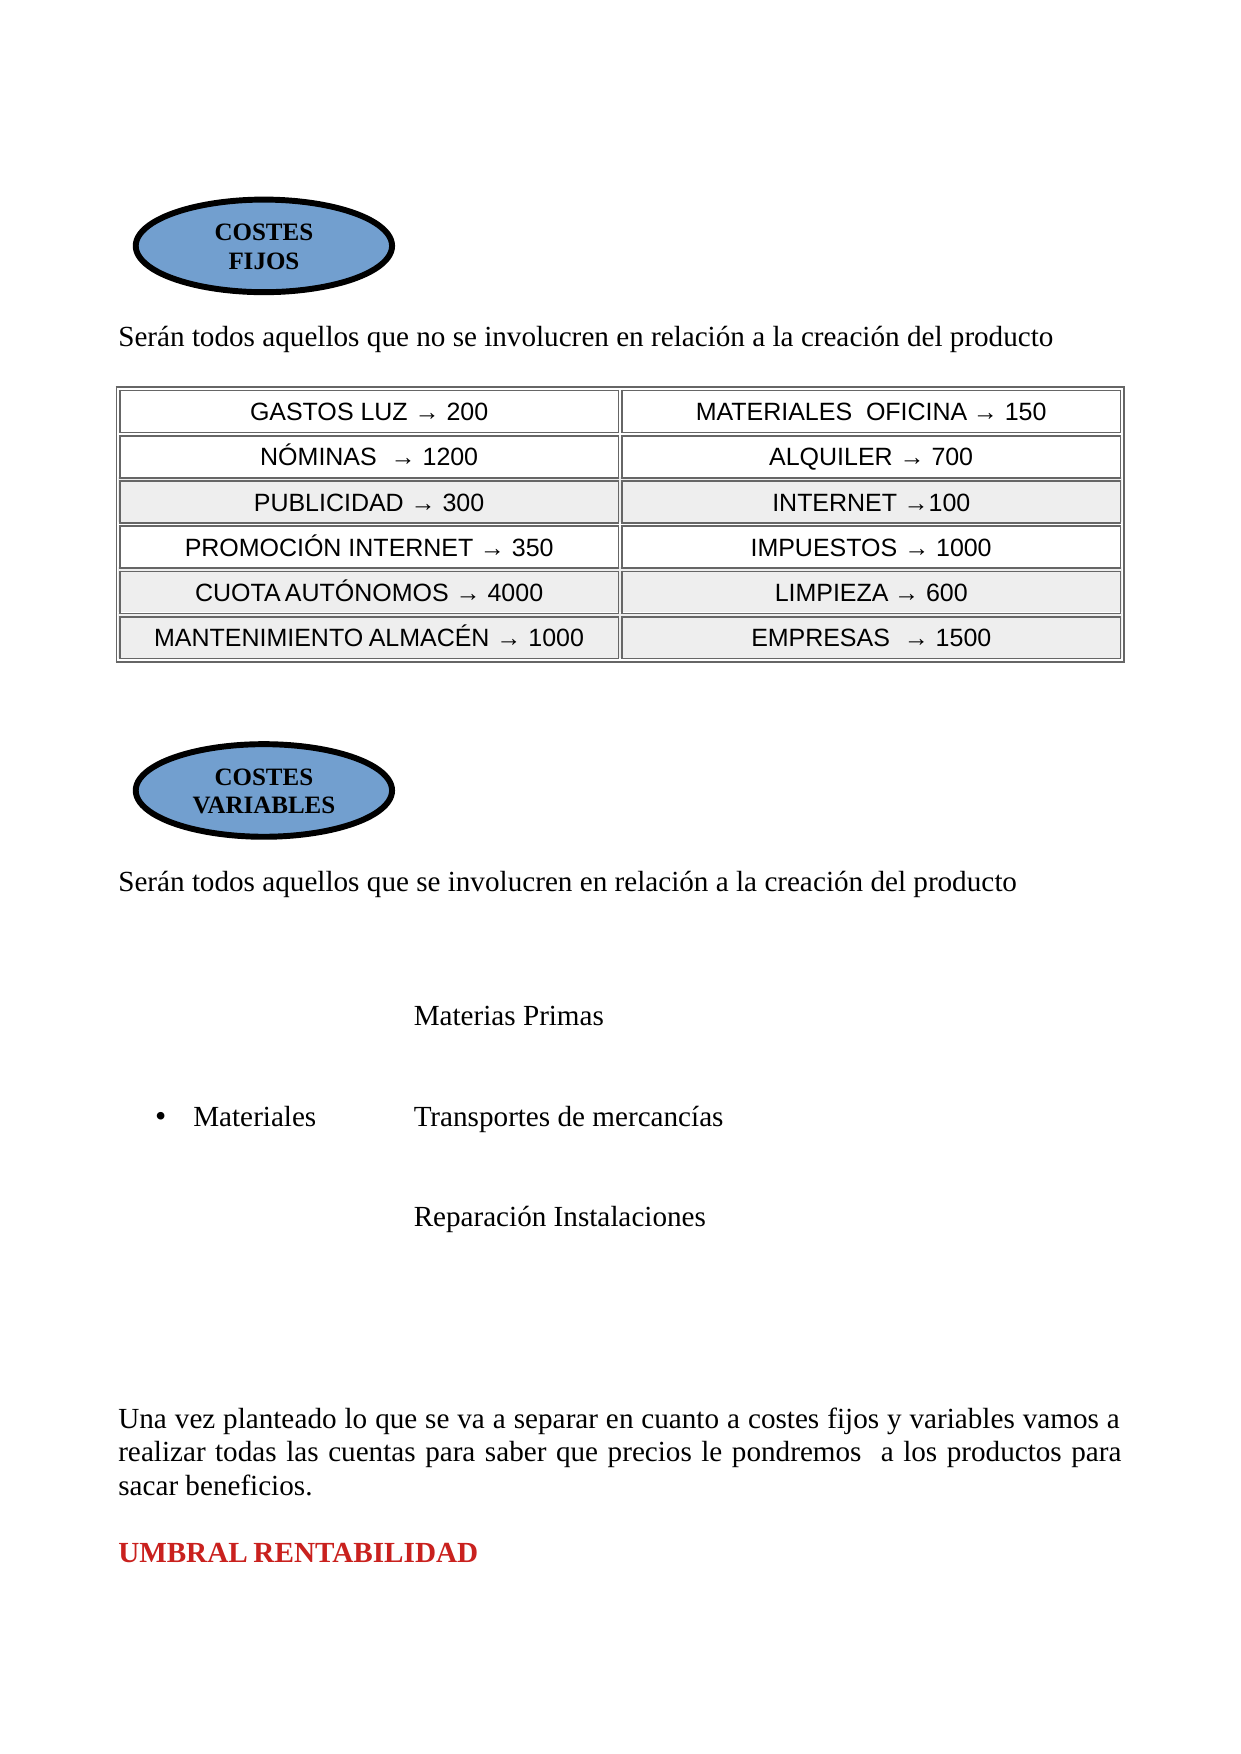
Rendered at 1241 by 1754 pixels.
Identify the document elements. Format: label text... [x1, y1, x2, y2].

table_cell CUOTA AUTÓNOMOS → 4000 [121, 572, 618, 612]
text Una vez planteado lo que se va a separar en cuanto a costes fijos y variables vamos a realizar todas las cuentas para saber que precios le pondremos a los productos para sacar beneficios. [118, 1401, 1122, 1501]
table_cell INTERNET →100 [623, 482, 1120, 522]
table_header GASTOS LUZ → 200 [121, 391, 618, 432]
list Materiales Transportes de mercancías [156, 1099, 1122, 1132]
text Serán todos aquellos que no se involucren en relación a la creación del producto [118, 319, 1122, 353]
table_cell NÓMINAS → 1200 [121, 437, 618, 477]
table_cell ALQUILER → 700 [623, 437, 1120, 477]
text UMBRAL RENTABILIDAD [118, 1535, 1122, 1568]
table_cell IMPUESTOS → 1000 [623, 527, 1120, 567]
table_cell PUBLICIDAD → 300 [121, 482, 618, 522]
table_cell PROMOCIÓN INTERNET → 350 [121, 527, 618, 567]
table_cell LIMPIEZA → 600 [623, 572, 1120, 612]
table_cell MANTENIMIENTO ALMACÉN → 1000 [121, 618, 618, 658]
table_header MATERIALES OFICINA → 150 [623, 391, 1120, 432]
table_cell EMPRESAS → 1500 [623, 618, 1120, 658]
text Serán todos aquellos que se involucren en relación a la creación del producto [118, 864, 1122, 897]
text Reparación Instalaciones [118, 1199, 1122, 1233]
text Materias Primas [118, 998, 1122, 1032]
